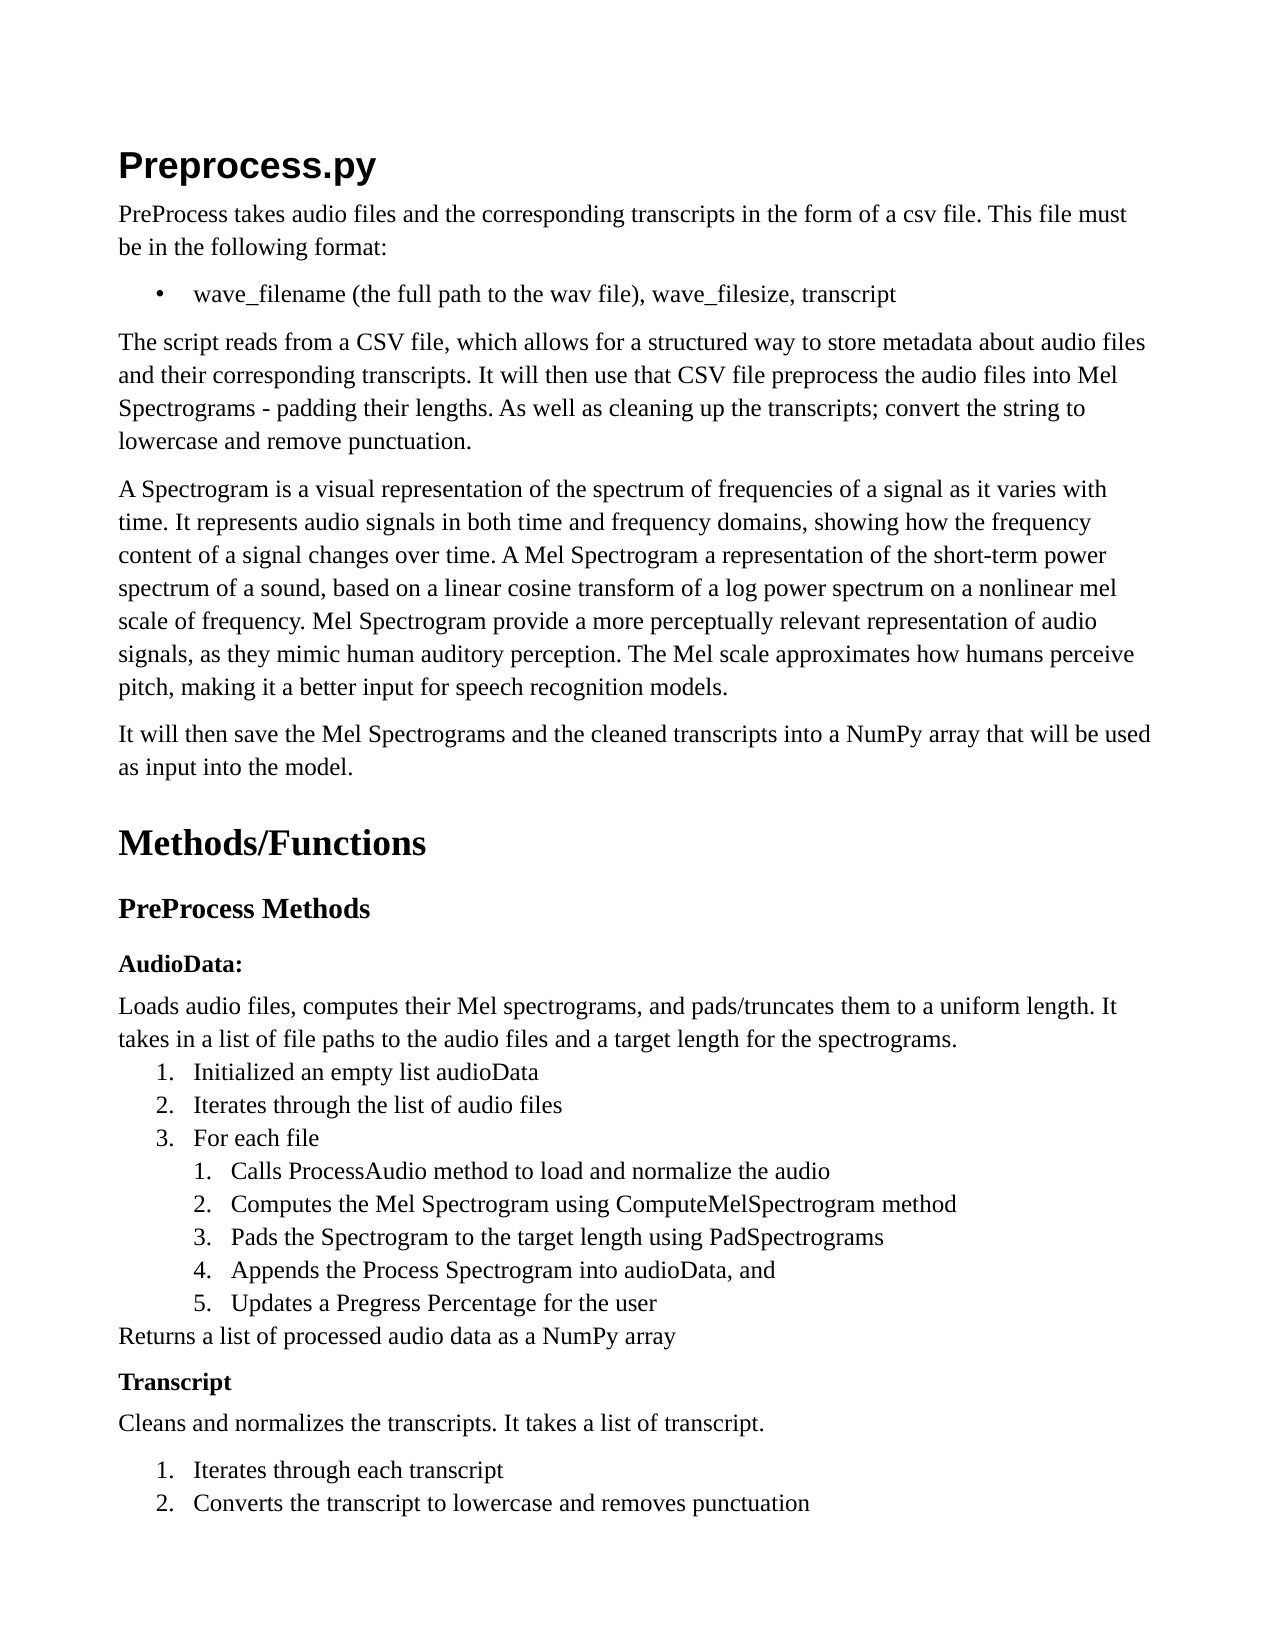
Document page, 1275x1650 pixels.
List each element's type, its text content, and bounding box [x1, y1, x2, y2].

list wave_filename (the full path to the wav file), wave_filesize, transcript [156, 279, 1157, 308]
text A Spectrogram is a visual representation of the spectrum of frequencies of a signal as it varies with time. It represents audio signals in both time and frequency domains, showing how the frequency content of a signal changes over time. A Mel Spectrogram a representation of the short-term power spectrum of a sound, based on a linear cosine transform of a log power spectrum on a nonlinear mel scale of frequency. Mel Spectrogram provide a more perceptually relevant representation of audio signals, as they mimic human auditory perception. The Mel scale approximates how humans perceive pitch, making it a better input for speech recognition models. [118, 474, 1157, 701]
list Iterates through the list of audio files [156, 1090, 1157, 1119]
text Loads audio files, computes their Mel spectrograms, and pads/truncates them to a uniform length. It takes in a list of file paths to the audio files and a target length for the spectrograms. [118, 991, 1157, 1053]
list Appends the Process Spectrogram into audioData, and [193, 1255, 1157, 1284]
list For each file [156, 1123, 1157, 1152]
text PreProcess takes audio files and the corresponding transcripts in the form of a csv file. This file must be in the following format: [118, 199, 1157, 261]
text Cleans and normalizes the transcripts. It takes a list of transcript. [118, 1408, 1157, 1437]
list Pads the Spectrogram to the target length using PadSpectrograms [193, 1222, 1157, 1251]
text The script reads from a CSV file, which allows for a structured way to store metadata about audio files and their corresponding transcripts. It will then use that CSV file preprocess the audio files into Mel Spectrograms - padding their lengths. As well as cleaning up the transcripts; convert the string to lowercase and remove punctuation. [118, 327, 1157, 455]
subtitle AudioData: [118, 949, 1157, 978]
list Iterates through each transcript [156, 1455, 1157, 1484]
subtitle Methods/Functions [118, 821, 1157, 864]
list Calls ProcessAudio method to load and normalize the audio [193, 1156, 1157, 1185]
subtitle Preprocess.py [118, 143, 1157, 186]
text Returns a list of processed audio data as a NumPy array [118, 1321, 1157, 1350]
text It will then save the Mel Spectrograms and the cleaned transcripts into a NumPy array that will be used as input into the model. [118, 719, 1157, 781]
subtitle Transcript [118, 1367, 1157, 1395]
list Converts the transcript to lowercase and removes punctuation [156, 1488, 1157, 1517]
subtitle PreProcess Methods [118, 891, 1157, 924]
list Initialized an empty list audioData [156, 1057, 1157, 1086]
list Updates a Pregress Percentage for the user [193, 1288, 1157, 1317]
list Computes the Mel Spectrogram using ComputeMelSpectrogram method [193, 1189, 1157, 1218]
